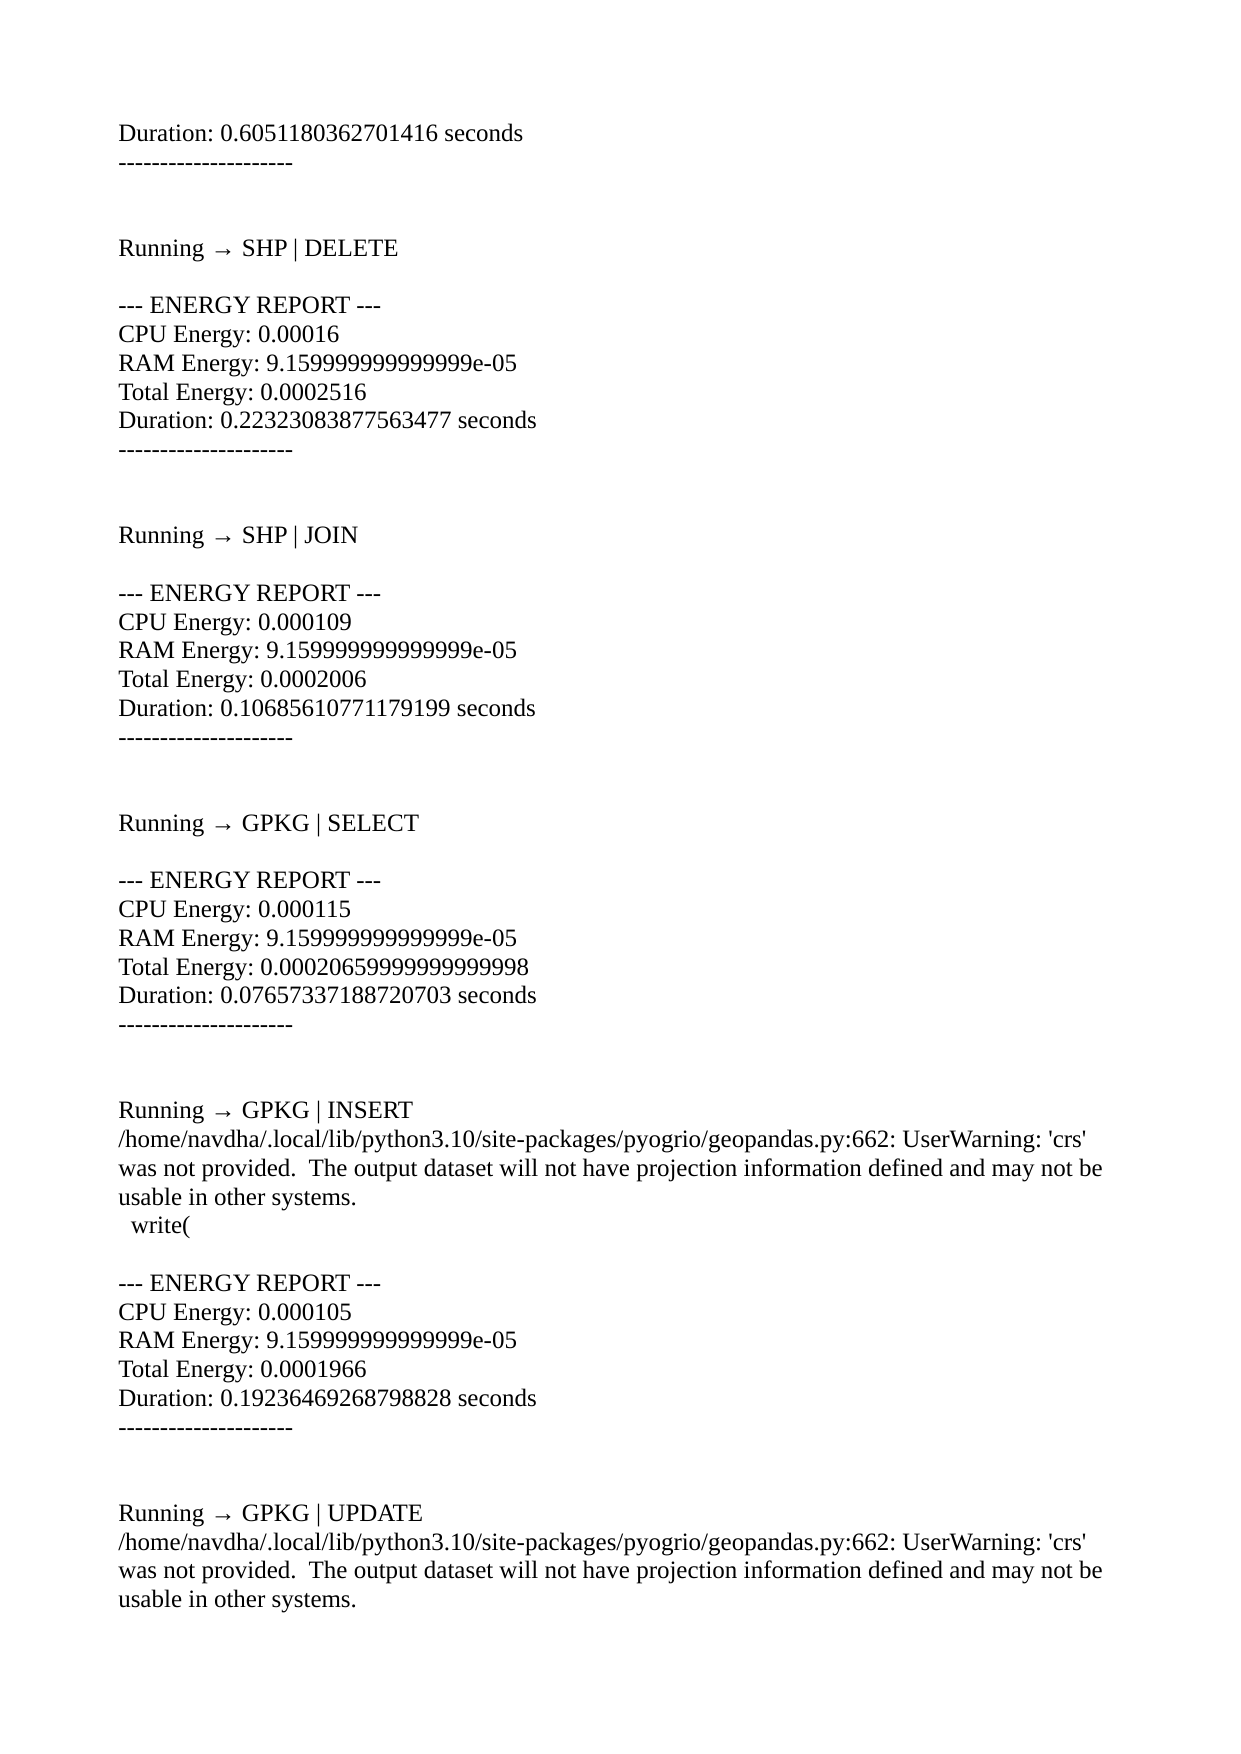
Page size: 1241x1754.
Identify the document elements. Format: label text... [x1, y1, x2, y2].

text CPU Energy: 0.000109 [118, 607, 1122, 636]
text --------------------- [118, 434, 1122, 463]
text CPU Energy: 0.00016 [118, 319, 1122, 348]
text Running → GPKG | SELECT [118, 808, 1122, 837]
text --- ENERGY REPORT --- [118, 578, 1122, 607]
text --------------------- [118, 722, 1122, 751]
text RAM Energy: 9.159999999999999e-05 [118, 636, 1122, 664]
text Duration: 0.10685610771179199 seconds [118, 693, 1122, 722]
text write( [118, 1211, 1122, 1239]
text Duration: 0.6051180362701416 seconds [118, 118, 1122, 147]
text Duration: 0.22323083877563477 seconds [118, 406, 1122, 434]
text CPU Energy: 0.000115 [118, 894, 1122, 923]
text Running → GPKG | INSERT [118, 1096, 1122, 1124]
text --------------------- [118, 147, 1122, 176]
text Duration: 0.19236469268798828 seconds [118, 1383, 1122, 1412]
text /home/navdha/.local/lib/python3.10/site-packages/pyogrio/geopandas.py:662: UserWarning: 'crs' was not provided. The output dataset will not have projection information defined and may not be usable in other systems. [118, 1527, 1122, 1613]
text Duration: 0.07657337188720703 seconds [118, 981, 1122, 1009]
text Running → SHP | JOIN [118, 521, 1122, 549]
text RAM Energy: 9.159999999999999e-05 [118, 348, 1122, 377]
text Running → GPKG | UPDATE [118, 1498, 1122, 1527]
text Running → SHP | DELETE [118, 233, 1122, 262]
text RAM Energy: 9.159999999999999e-05 [118, 923, 1122, 952]
text RAM Energy: 9.159999999999999e-05 [118, 1326, 1122, 1354]
text /home/navdha/.local/lib/python3.10/site-packages/pyogrio/geopandas.py:662: UserWarning: 'crs' was not provided. The output dataset will not have projection information defined and may not be usable in other systems. [118, 1124, 1122, 1211]
text Total Energy: 0.0001966 [118, 1354, 1122, 1383]
text Total Energy: 0.0002006 [118, 664, 1122, 693]
text --- ENERGY REPORT --- [118, 291, 1122, 319]
text --------------------- [118, 1009, 1122, 1038]
text --- ENERGY REPORT --- [118, 866, 1122, 894]
text --- ENERGY REPORT --- [118, 1268, 1122, 1297]
text CPU Energy: 0.000105 [118, 1297, 1122, 1326]
text Total Energy: 0.00020659999999999998 [118, 952, 1122, 981]
text --------------------- [118, 1412, 1122, 1441]
text Total Energy: 0.0002516 [118, 377, 1122, 406]
